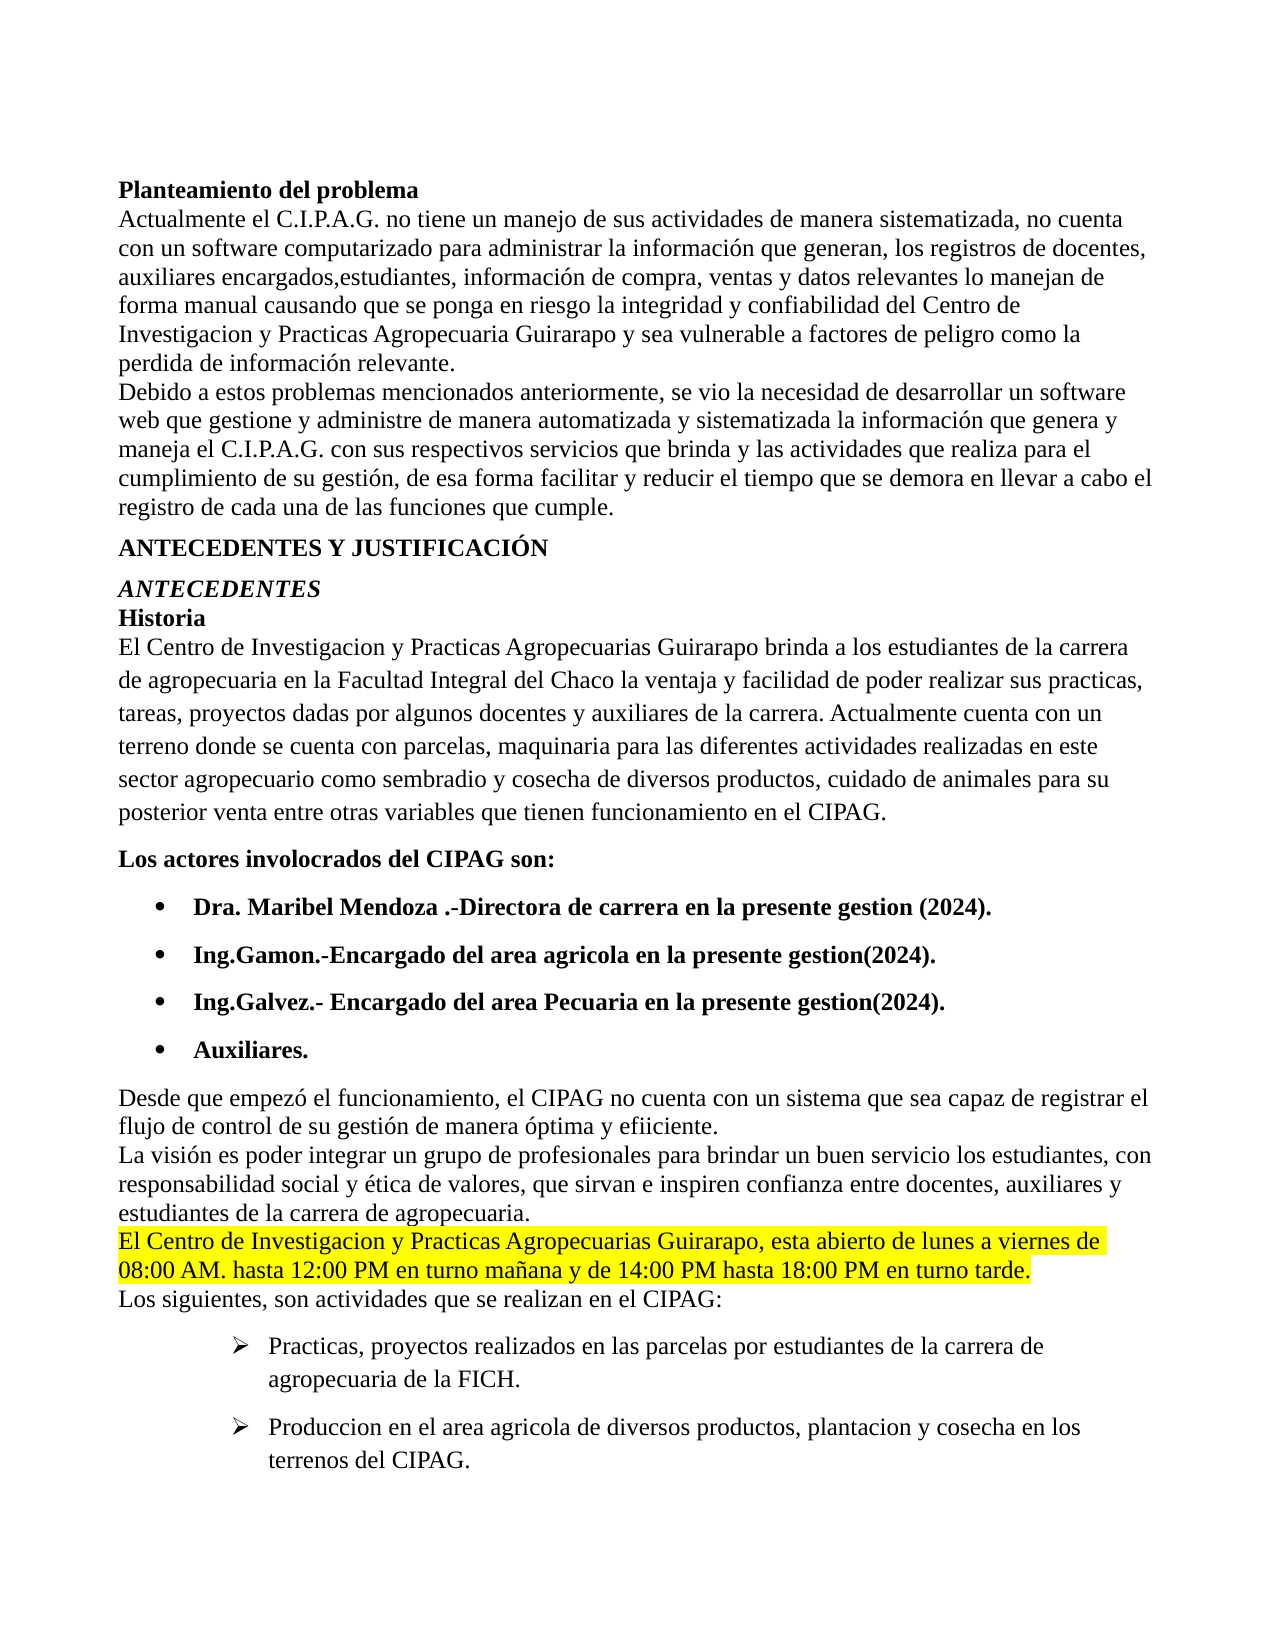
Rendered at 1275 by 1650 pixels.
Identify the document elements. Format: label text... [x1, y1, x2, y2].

text Los siguientes, son actividades que se realizan en el CIPAG: [118, 1284, 1157, 1313]
text Planteamiento del problema [118, 176, 1157, 204]
list Produccion en el area agricola de diversos productos, plantacion y cosecha en los terrenos del CIPAG. [231, 1412, 1157, 1474]
text Actualmente el C.I.P.A.G. no tiene un manejo de sus actividades de manera sistematizada, no cuenta con un software computarizado para administrar la información que generan, los registros de docentes, auxiliares encargados,estudiantes, información de compra, ventas y datos relevantes lo manejan de forma manual causando que se ponga en riesgo la integridad y confiabilidad del Centro de Investigacion y Practicas Agropecuaria Guirarapo y sea vulnerable a factores de peligro como la perdida de información relevante. [118, 204, 1157, 377]
text La visión es poder integrar un grupo de profesionales para brindar un buen servicio los estudiantes, con responsabilidad social y ética de valores, que sirvan e inspiren confianza entre docentes, auxiliares y estudiantes de la carrera de agropecuaria. [118, 1140, 1157, 1226]
text El Centro de Investigacion y Practicas Agropecuarias Guirarapo, esta abierto de lunes a viernes de 08:00 AM. hasta 12:00 PM en turno mañana y de 14:00 PM hasta 18:00 PM en turno tarde. [118, 1226, 1157, 1284]
text Desde que empezó el funcionamiento, el CIPAG no cuenta con un sistema que sea capaz de registrar el flujo de control de su gestión de manera óptima y efiiciente. [118, 1083, 1157, 1140]
list Auxiliares. [156, 1035, 1157, 1064]
list Practicas, proyectos realizados en las parcelas por estudiantes de la carrera de agropecuaria de la FICH. [231, 1331, 1157, 1393]
list Dra. Maribel Mendoza .-Directora de carrera en la presente gestion (2024). [156, 892, 1157, 921]
list Ing.Galvez.- Encargado del area Pecuaria en la presente gestion(2024). [156, 987, 1157, 1016]
text El Centro de Investigacion y Practicas Agropecuarias Guirarapo brinda a los estudiantes de la carrera de agropecuaria en la Facultad Integral del Chaco la ventaja y facilidad de poder realizar sus practicas, tareas, proyectos dadas por algunos docentes y auxiliares de la carrera. Actualmente cuenta con un terreno donde se cuenta con parcelas, maquinaria para las diferentes actividades realizadas en este sector agropecuario como sembradio y cosecha de diversos productos, cuidado de animales para su posterior venta entre otras variables que tienen funcionamiento en el CIPAG. [118, 632, 1157, 826]
text Historia [118, 603, 1157, 632]
text Debido a estos problemas mencionados anteriormente, se vio la necesidad de desarrollar un software web que gestione y administre de manera automatizada y sistematizada la información que genera y maneja el C.I.P.A.G. con sus respectivos servicios que brinda y las actividades que realiza para el cumplimiento de su gestión, de esa forma facilitar y reducir el tiempo que se demora en llevar a cabo el registro de cada una de las funciones que cumple. [118, 377, 1157, 521]
subtitle Antecedentes [118, 574, 1157, 603]
list Ing.Gamon.-Encargado del area agricola en la presente gestion(2024). [156, 940, 1157, 968]
subtitle Antecedentes y justificación [118, 533, 1157, 562]
text Los actores involocrados del CIPAG son: [118, 844, 1157, 873]
